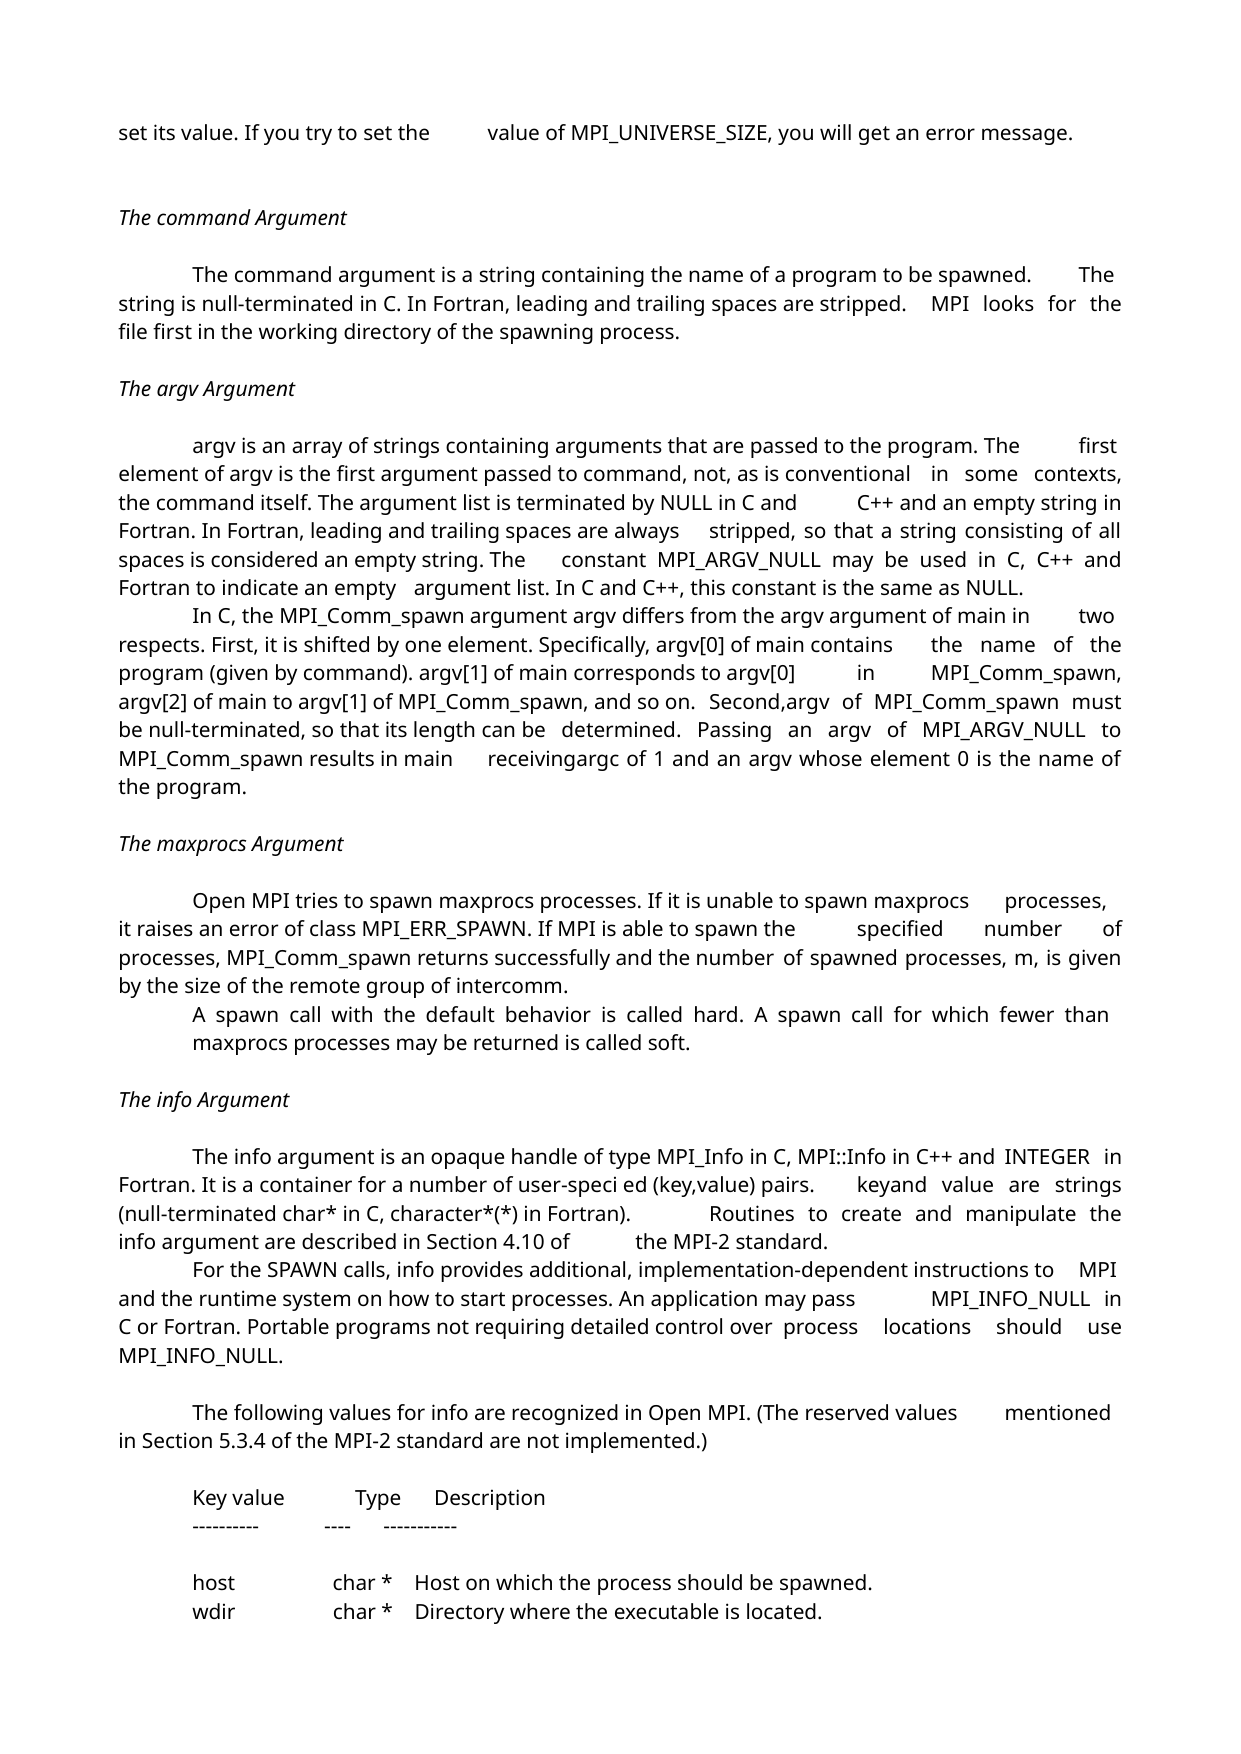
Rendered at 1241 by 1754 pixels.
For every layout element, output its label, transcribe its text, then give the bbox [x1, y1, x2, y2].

text The command argument is a string containing the name of a program to be spawned. The string is null-terminated in C. In Fortran, leading and trailing spaces are stripped. MPI looks for the file first in the working directory of the spawning process. [118, 260, 1122, 346]
text Open MPI tries to spawn maxprocs processes. If it is unable to spawn maxprocs processes, it raises an error of class MPI_ERR_SPAWN. If MPI is able to spawn the specified number of processes, MPI_Comm_spawn returns successfully and the number of spawned processes, m, is given by the size of the remote group of intercomm. [118, 886, 1122, 1000]
text The info Argument [118, 1085, 1122, 1113]
text Key value Type Description [118, 1483, 1122, 1512]
text In C, the MPI_Comm_spawn argument argv differs from the argv argument of main in two respects. First, it is shifted by one element. Specifically, argv[0] of main contains the name of the program (given by command). argv[1] of main corresponds to argv[0] in MPI_Comm_spawn, argv[2] of main to argv[1] of MPI_Comm_spawn, and so on. Second,argv of MPI_Comm_spawn must be null-terminated, so that its length can be determined. Passing an argv of MPI_ARGV_NULL to MPI_Comm_spawn results in main receivingargc of 1 and an argv whose element 0 is the name of the program. [118, 602, 1122, 801]
text A spawn call with the default behavior is called hard. A spawn call for which fewer than maxprocs processes may be returned is called soft. [118, 1000, 1122, 1057]
text wdir char * Directory where the executable is located. [118, 1597, 1122, 1625]
text ---------- ---- ----------- [118, 1512, 1122, 1540]
text argv is an array of strings containing arguments that are passed to the program. The first element of argv is the first argument passed to command, not, as is conventional in some contexts, the command itself. The argument list is terminated by NULL in C and C++ and an empty string in Fortran. In Fortran, leading and trailing spaces are always stripped, so that a string consisting of all spaces is considered an empty string. The constant MPI_ARGV_NULL may be used in C, C++ and Fortran to indicate an empty argument list. In C and C++, this constant is the same as NULL. [118, 431, 1122, 602]
text For the SPAWN calls, info provides additional, implementation-dependent instructions to MPI and the runtime system on how to start processes. An application may pass MPI_INFO_NULL in C or Fortran. Portable programs not requiring detailed control over process locations should use MPI_INFO_NULL. [118, 1256, 1122, 1369]
text host char * Host on which the process should be spawned. [118, 1568, 1122, 1597]
text The maxprocs Argument [118, 829, 1122, 857]
text The command Argument [118, 203, 1122, 232]
text The argv Argument [118, 374, 1122, 402]
text set its value. If you try to set the value of MPI_UNIVERSE_SIZE, you will get an error message. [118, 118, 1122, 147]
text The following values for info are recognized in Open MPI. (The reserved values mentioned in Section 5.3.4 of the MPI-2 standard are not implemented.) [118, 1398, 1122, 1455]
text The info argument is an opaque handle of type MPI_Info in C, MPI::Info in C++ and INTEGER in Fortran. It is a container for a number of user-speci ed (key,value) pairs. keyand value are strings (null-terminated char* in C, character*(*) in Fortran). Routines to create and manipulate the info argument are described in Section 4.10 of the MPI-2 standard. [118, 1142, 1122, 1256]
